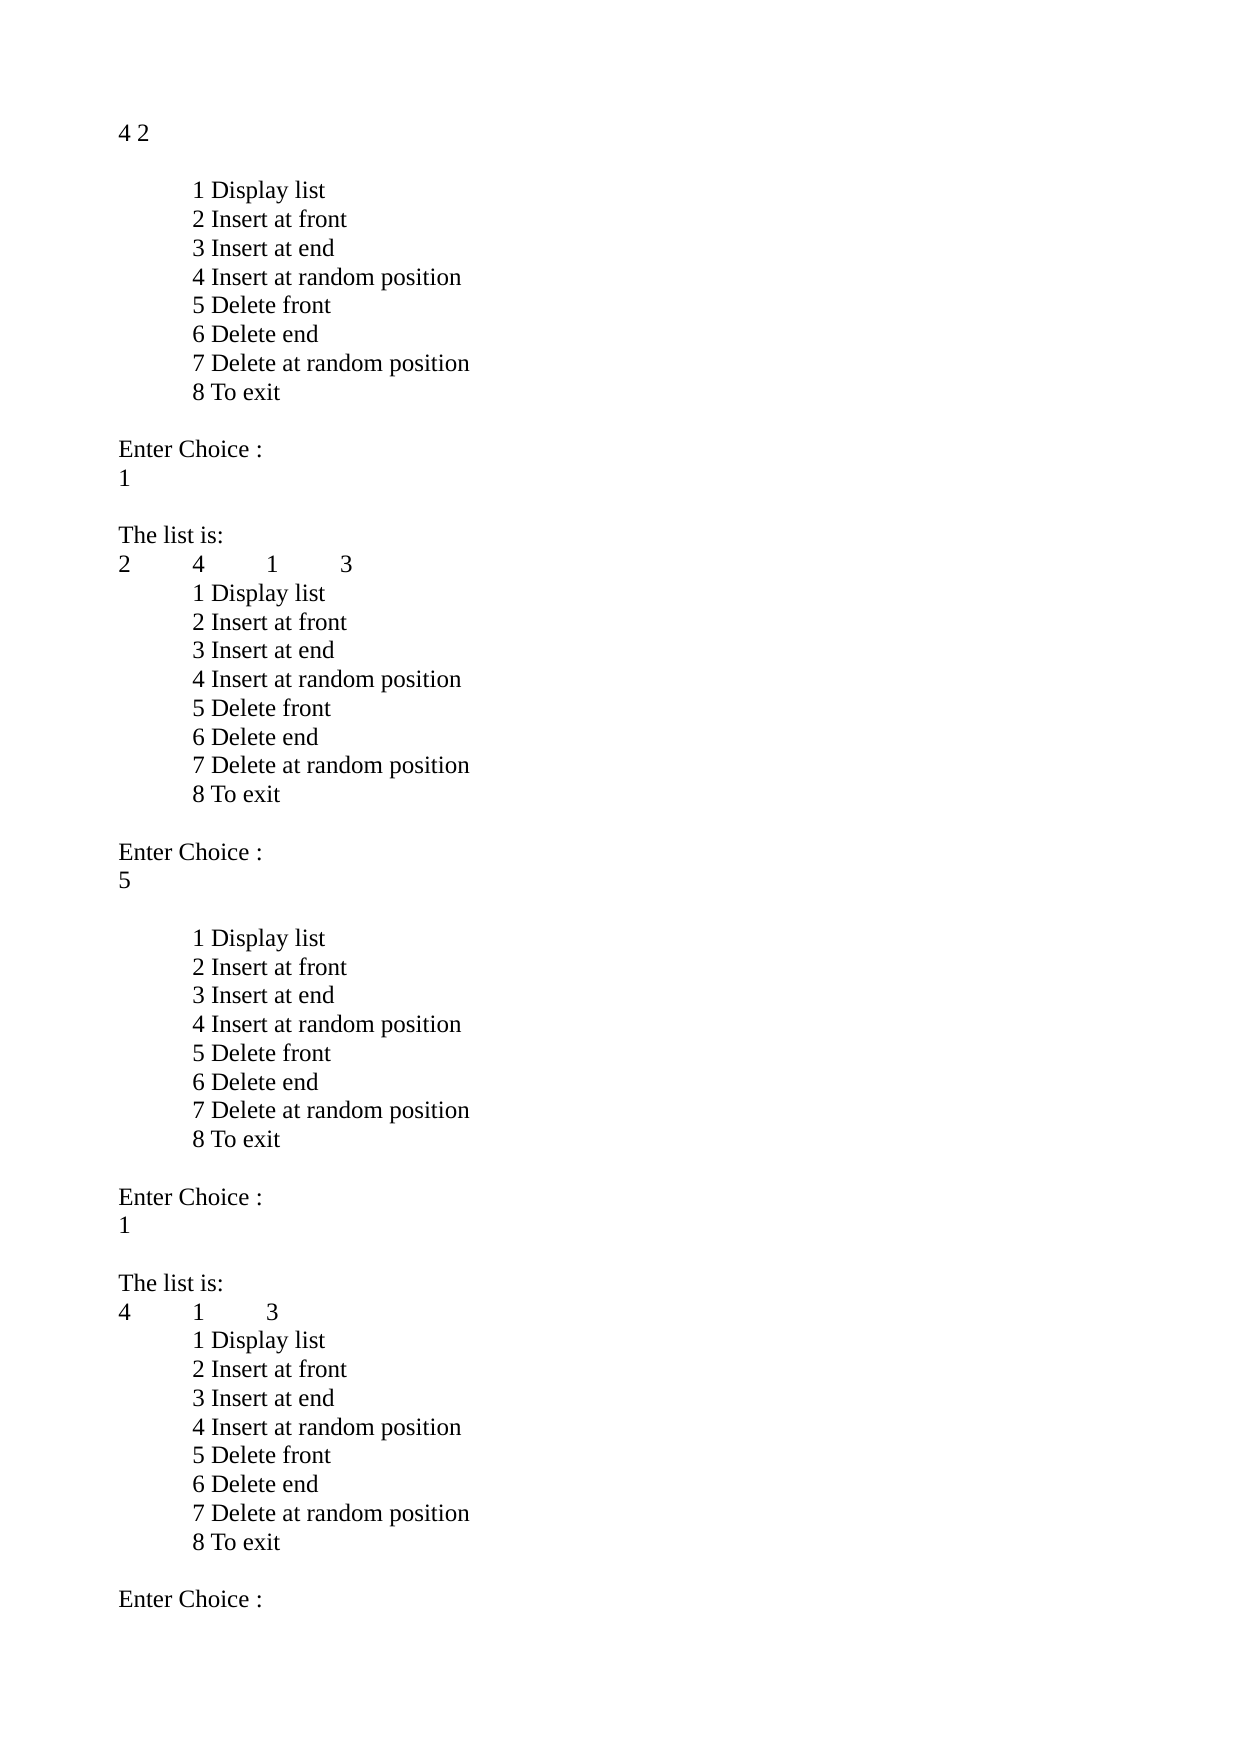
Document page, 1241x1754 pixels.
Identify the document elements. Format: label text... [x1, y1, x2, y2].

text 6 Delete end [118, 1469, 1122, 1498]
text 4 Insert at random position [118, 1009, 1122, 1038]
text 2 Insert at front [118, 1354, 1122, 1383]
text 1 Display list [118, 1326, 1122, 1354]
text 3 Insert at end [118, 636, 1122, 664]
text 4 Insert at random position [118, 262, 1122, 291]
text 2 4 1 3 [118, 549, 1122, 578]
text 4 2 [118, 118, 1122, 147]
text 8 To exit [118, 1124, 1122, 1153]
text Enter Choice : [118, 1584, 1122, 1613]
text Enter Choice : [118, 434, 1122, 463]
text 2 Insert at front [118, 952, 1122, 981]
text 1 [118, 1211, 1122, 1239]
text The list is: [118, 1268, 1122, 1297]
text 7 Delete at random position [118, 1498, 1122, 1527]
text 5 Delete front [118, 291, 1122, 319]
text 8 To exit [118, 779, 1122, 808]
text Enter Choice : [118, 1182, 1122, 1211]
text 7 Delete at random position [118, 751, 1122, 779]
text 6 Delete end [118, 722, 1122, 751]
text Enter Choice : [118, 837, 1122, 866]
text 5 [118, 866, 1122, 894]
text 5 Delete front [118, 693, 1122, 722]
text 2 Insert at front [118, 607, 1122, 636]
text 4 1 3 [118, 1297, 1122, 1326]
text 5 Delete front [118, 1038, 1122, 1067]
text 1 Display list [118, 176, 1122, 204]
text 3 Insert at end [118, 981, 1122, 1009]
text 5 Delete front [118, 1441, 1122, 1469]
text 2 Insert at front [118, 204, 1122, 233]
text 1 [118, 463, 1122, 492]
text 4 Insert at random position [118, 664, 1122, 693]
text 8 To exit [118, 1527, 1122, 1556]
text 7 Delete at random position [118, 1096, 1122, 1124]
text The list is: [118, 521, 1122, 549]
text 3 Insert at end [118, 1383, 1122, 1412]
text 8 To exit [118, 377, 1122, 406]
text 1 Display list [118, 578, 1122, 607]
text 6 Delete end [118, 1067, 1122, 1096]
text 3 Insert at end [118, 233, 1122, 262]
text 6 Delete end [118, 319, 1122, 348]
text 1 Display list [118, 923, 1122, 952]
text 4 Insert at random position [118, 1412, 1122, 1441]
text 7 Delete at random position [118, 348, 1122, 377]
